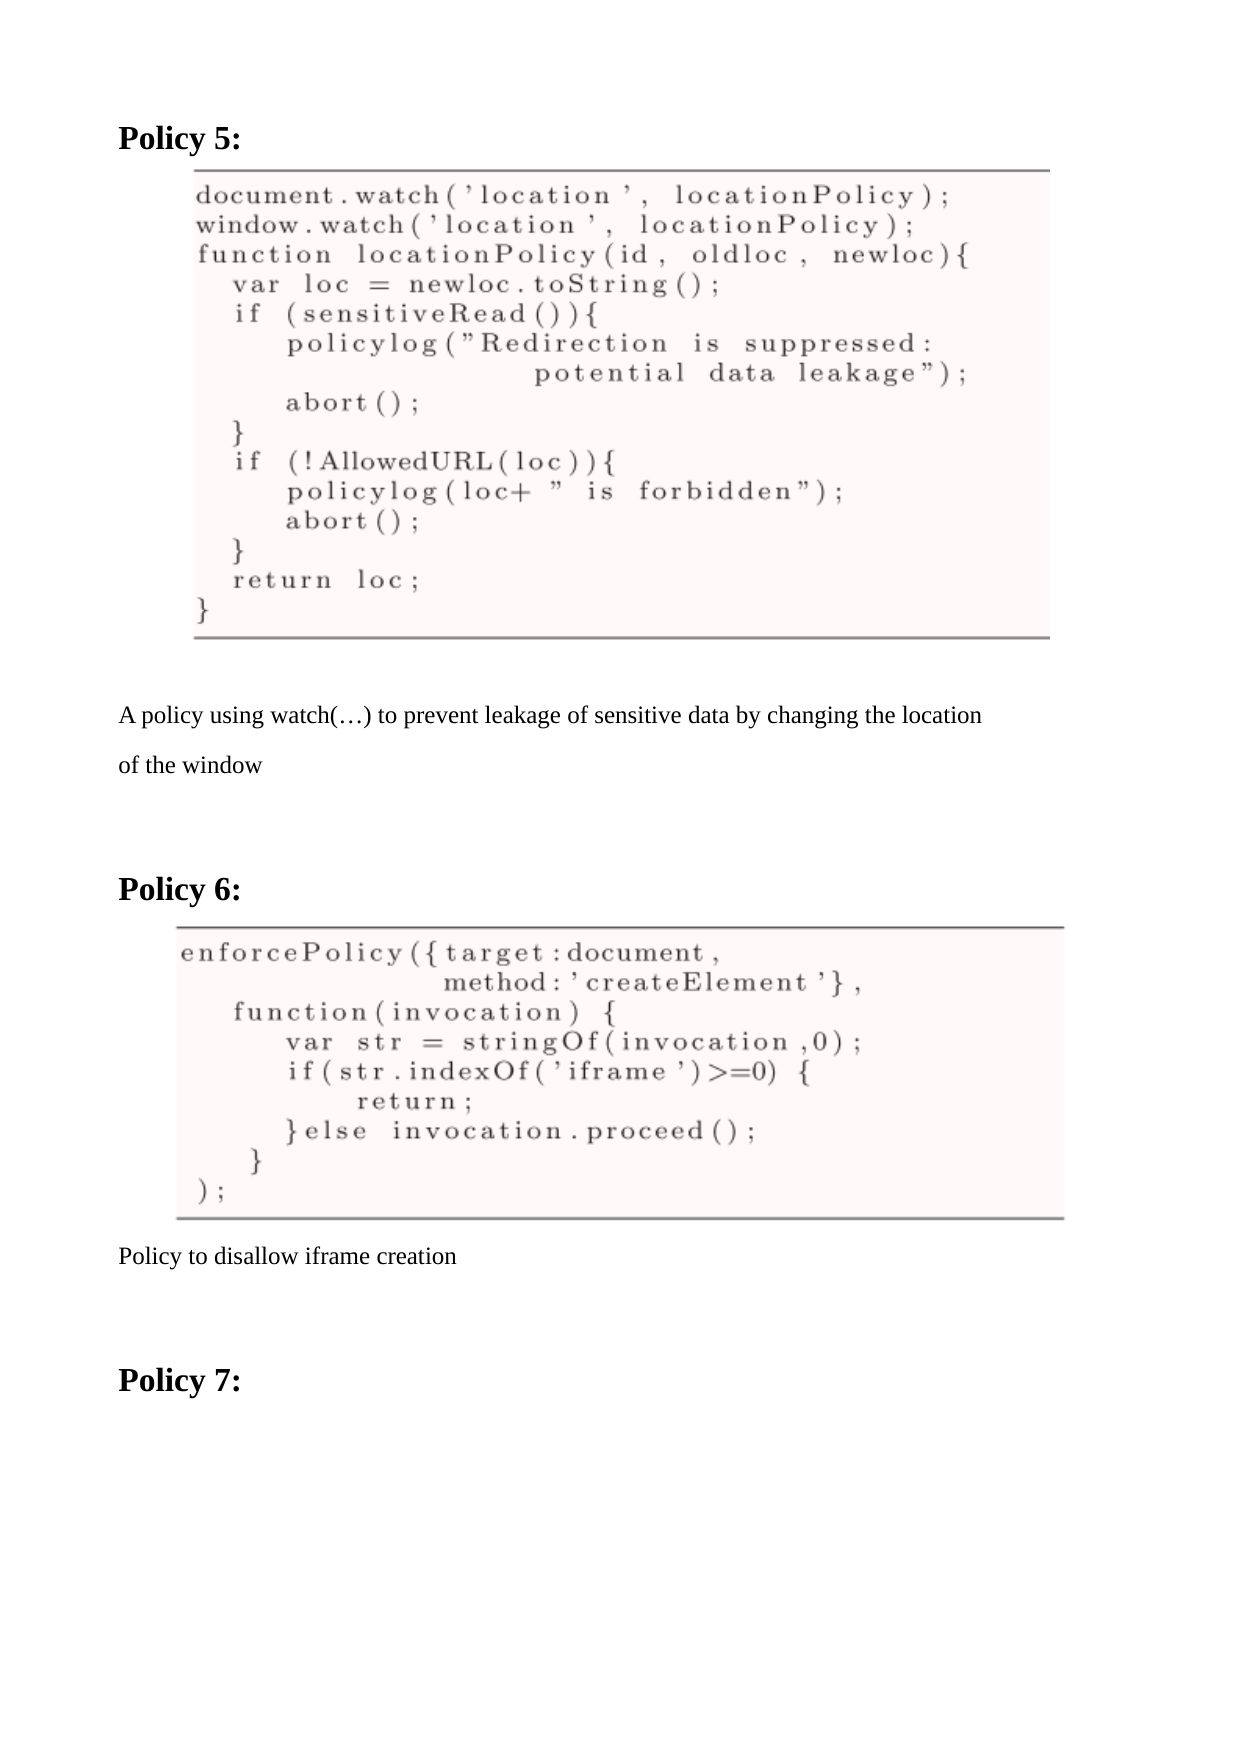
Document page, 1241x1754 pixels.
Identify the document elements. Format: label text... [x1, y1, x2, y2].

subtitle Policy 7: [118, 1360, 1122, 1399]
text Policy to disallow iframe creation [118, 920, 1122, 1270]
picture [171, 919, 1069, 1236]
subtitle Policy 6: [118, 869, 1122, 907]
text of the window [118, 750, 1122, 778]
subtitle Policy 5: [118, 118, 1122, 157]
text A policy using watch(…) to prevent leakage of sensitive data by changing the location [118, 701, 1122, 729]
picture [190, 169, 1050, 646]
